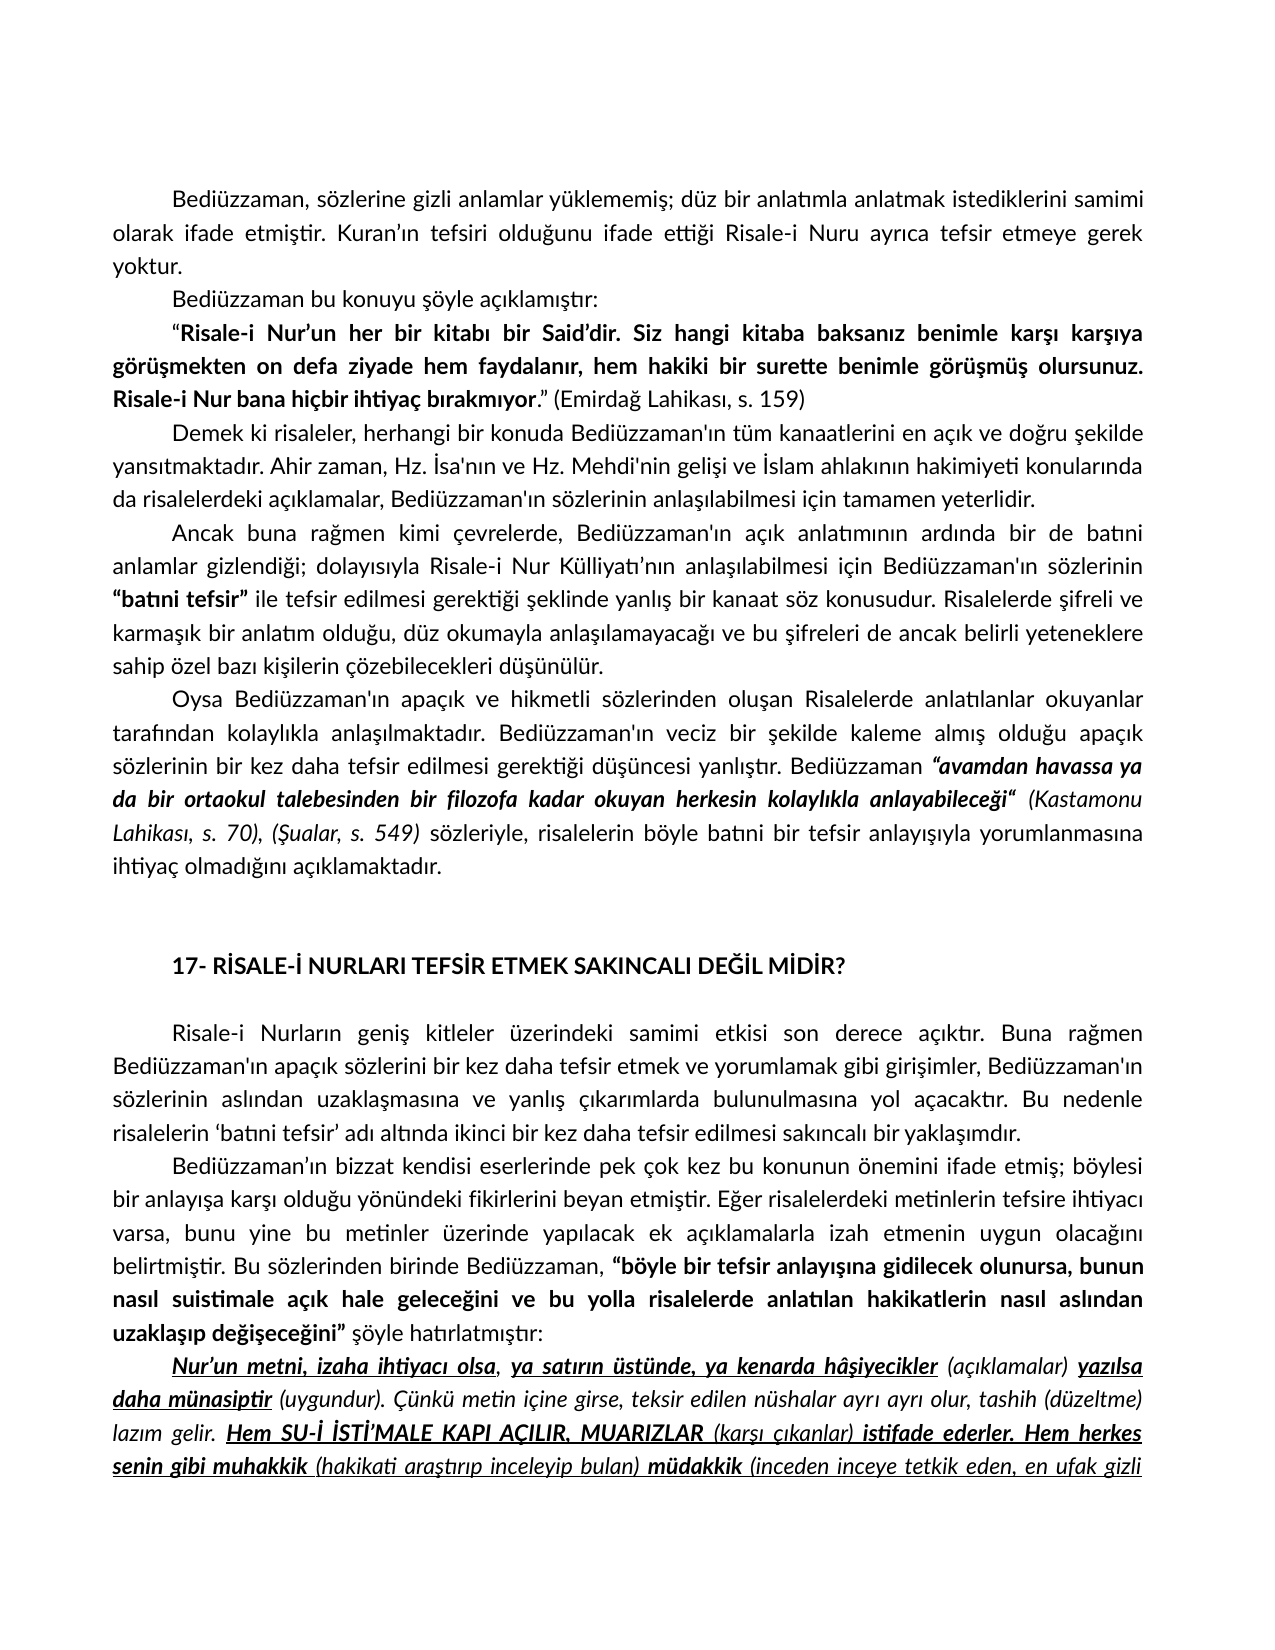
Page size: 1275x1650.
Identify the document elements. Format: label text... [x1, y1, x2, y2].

text 17- RİSALE-İ NURLARI TEFSİR ETMEK SAKINCALI DEĞİL MİDİR? [112, 948, 1145, 981]
text Nur’un metni, izaha ihtiyacı olsa, ya satırın üstünde, ya kenarda hâşiyecikler (açıklamalar) yazılsa daha münasiptir (uygundur). Çünkü metin içine girse, teksir edilen nüshalar ayrı ayrı olur, tashih (düzeltme) lazım gelir. Hem su-İ İstİ’male kapI açIlIr, muarIzlar (karşı çıkanlar) istifade ederler. Hem herkes senin gibi muhakkik (hakikati araştırıp inceleyip bulan) müdakkik (inceden inceye tetkik eden, en ufak gizli [112, 1348, 1145, 1481]
text Bediüzzaman bu konuyu şöyle açıklamıştır: [112, 281, 1145, 314]
text Demek ki risaleler, herhangi bir konuda Bediüzzaman'ın tüm kanaatlerini en açık ve doğru şekilde yansıtmaktadır. Ahir zaman, Hz. İsa'nın ve Hz. Mehdi'nin gelişi ve İslam ahlakının hakimiyeti konularında da risalelerdeki açıklamalar, Bediüzzaman'ın sözlerinin anlaşılabilmesi için tamamen yeterlidir. [112, 414, 1145, 514]
text Risale-i Nurların geniş kitleler üzerindeki samimi etkisi son derece açıktır. Buna rağmen Bediüzzaman'ın apaçık sözlerini bir kez daha tefsir etmek ve yorumlamak gibi girişimler, Bediüzzaman'ın sözlerinin aslından uzaklaşmasına ve yanlış çıkarımlarda bulunulmasına yol açacaktır. Bu nedenle risalelerin ‘batıni tefsir’ adı altında ikinci bir kez daha tefsir edilmesi sakıncalı bir yaklaşımdır. [112, 1014, 1145, 1148]
text Bediüzzaman’ın bizzat kendisi eserlerinde pek çok kez bu konunun önemini ifade etmiş; böylesi bir anlayışa karşı olduğu yönündeki fikirlerini beyan etmiştir. Eğer risalelerdeki metinlerin tefsire ihtiyacı varsa, bunu yine bu metinler üzerinde yapılacak ek açıklamalarla izah etmenin uygun olacağını belirtmiştir. Bu sözlerinden birinde Bediüzzaman, “böyle bir tefsir anlayışına gidilecek olunursa, bunun nasıl suistimale açık hale geleceğini ve bu yolla risalelerde anlatılan hakikatlerin nasıl aslından uzaklaşıp değişeceğini” şöyle hatırlatmıştır: [112, 1148, 1145, 1348]
text Bediüzzaman, sözlerine gizli anlamlar yüklememiş; düz bir anlatımla anlatmak istediklerini samimi olarak ifade etmiştir. Kuran’ın tefsiri olduğunu ifade ettiği Risale-i Nuru ayrıca tefsir etmeye gerek yoktur. [112, 181, 1145, 281]
text “Risale-i Nur’un her bir kitabı bir Said’dir. Siz hangi kitaba baksanız benimle karşı karşıya görüşmekten on defa ziyade hem faydalanır, hem hakiki bir surette benimle görüşmüş olursunuz. Risale-i Nur bana hiçbir ihtiyaç bırakmıyor.” (Emirdağ Lahikası, s. 159) [112, 314, 1145, 414]
text Oysa Bediüzzaman'ın apaçık ve hikmetli sözlerinden oluşan Risalelerde anlatılanlar okuyanlar tarafından kolaylıkla anlaşılmaktadır. Bediüzzaman'ın veciz bir şekilde kaleme almış olduğu apaçık sözlerinin bir kez daha tefsir edilmesi gerektiği düşüncesi yanlıştır. Bediüzzaman “avamdan havassa ya da bir ortaokul talebesinden bir filozofa kadar okuyan herkesin kolaylıkla anlayabileceği“ (Kastamonu Lahikası, s. 70), (Şualar, s. 549) sözleriyle, risalelerin böyle batıni bir tefsir anlayışıyla yorumlanmasına ihtiyaç olmadığını açıklamaktadır. [112, 681, 1145, 881]
text Ancak buna rağmen kimi çevrelerde, Bediüzzaman'ın açık anlatımının ardında bir de batıni anlamlar gizlendiği; dolayısıyla Risale-i Nur Külliyatı’nın anlaşılabilmesi için Bediüzzaman'ın sözlerinin “batıni tefsir” ile tefsir edilmesi gerektiği şeklinde yanlış bir kanaat söz konusudur. Risalelerde şifreli ve karmaşık bir anlatım olduğu, düz okumayla anlaşılamayacağı ve bu şifreleri de ancak belirli yeteneklere sahip özel bazı kişilerin çözebilecekleri düşünülür. [112, 514, 1145, 681]
